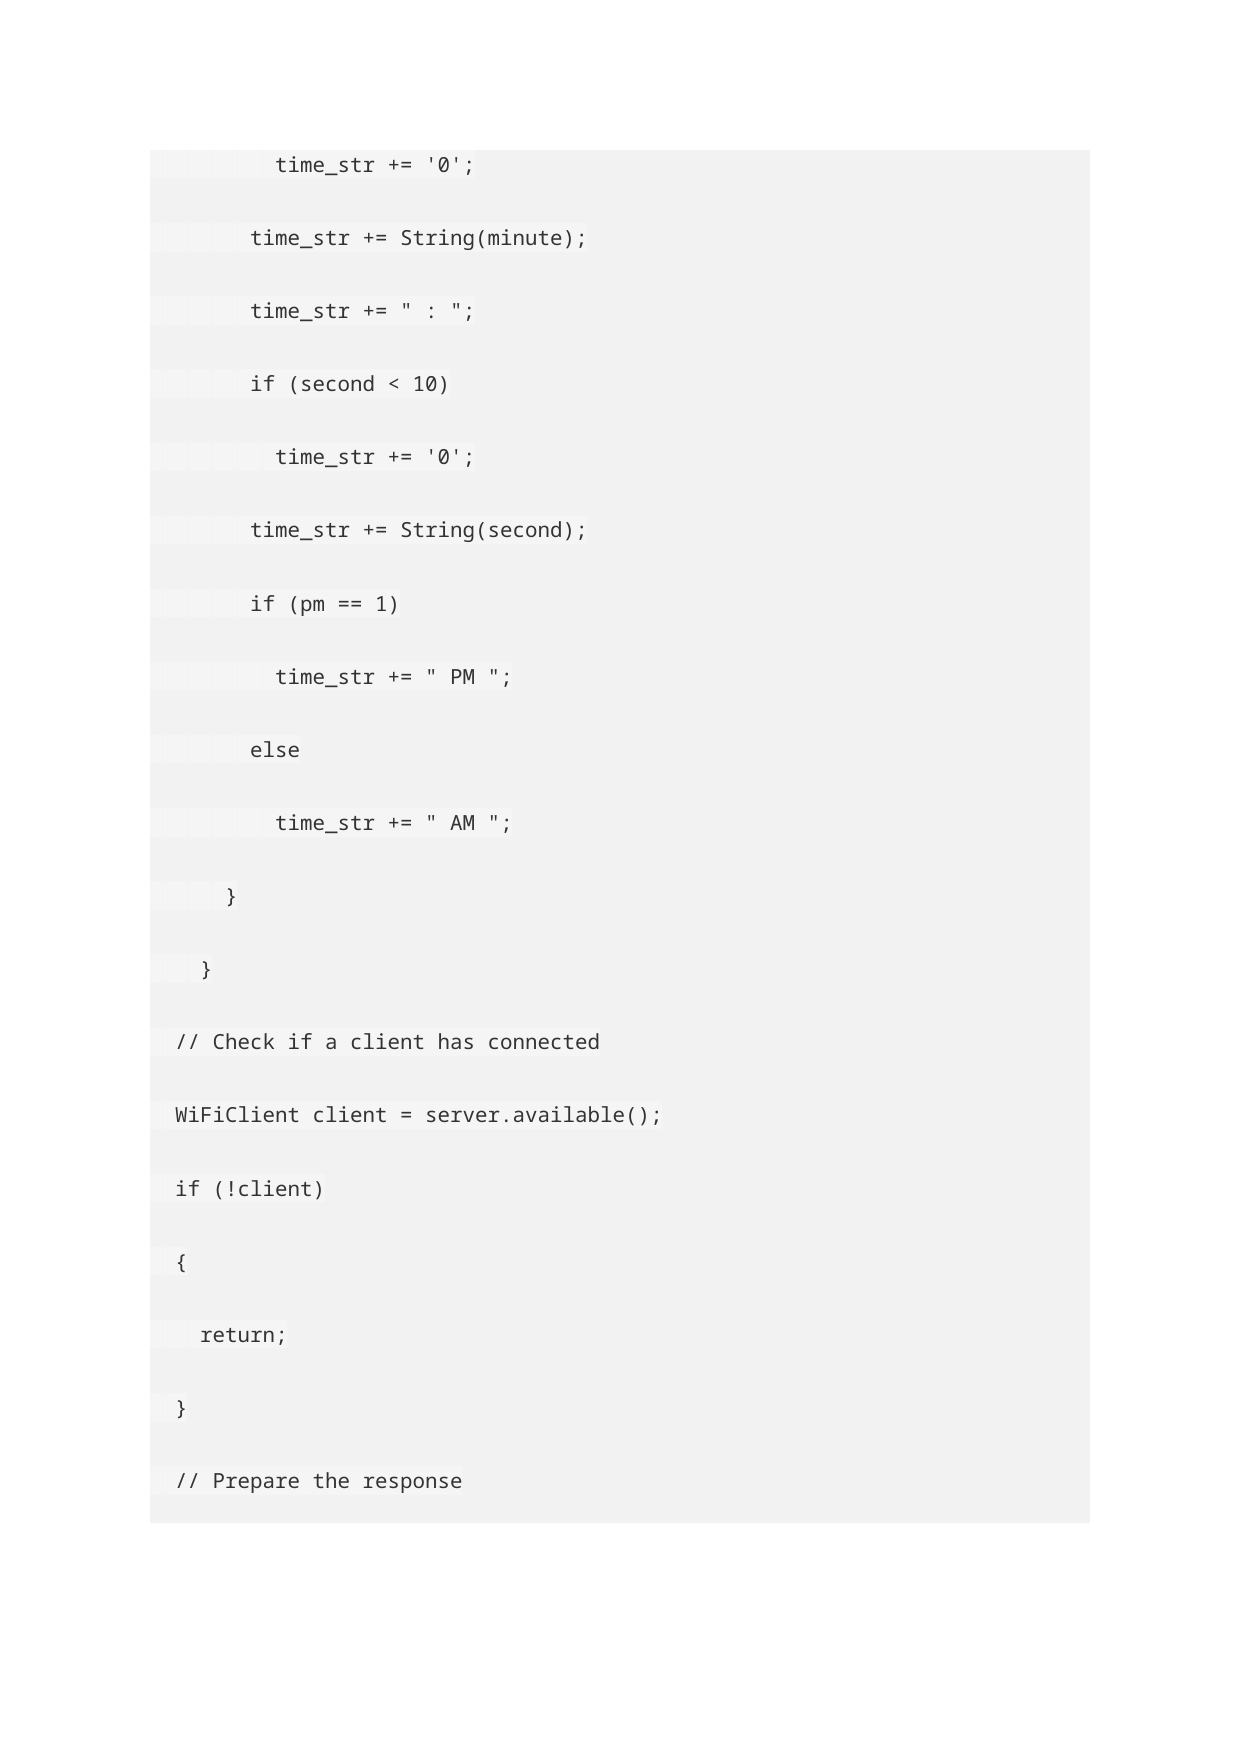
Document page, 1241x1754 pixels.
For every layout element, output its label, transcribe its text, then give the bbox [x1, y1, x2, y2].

text { [150, 1247, 1090, 1303]
text } [150, 954, 1090, 1011]
text time_str += " AM "; [150, 808, 1090, 864]
text time_str += '0'; [150, 150, 1090, 206]
text time_str += String(second); [150, 516, 1090, 572]
text // Prepare the response [150, 1466, 1090, 1523]
text else [150, 735, 1090, 791]
text } [150, 1393, 1090, 1449]
text time_str += String(minute); [150, 223, 1090, 279]
text } [150, 881, 1090, 938]
text if (pm == 1) [150, 589, 1090, 645]
text if (!client) [150, 1174, 1090, 1230]
text time_str += " PM "; [150, 662, 1090, 718]
text // Check if a client has connected [150, 1027, 1090, 1084]
text return; [150, 1320, 1090, 1376]
text if (second < 10) [150, 369, 1090, 426]
text WiFiClient client = server.available(); [150, 1101, 1090, 1157]
text time_str += '0'; [150, 442, 1090, 499]
text time_str += " : "; [150, 296, 1090, 353]
